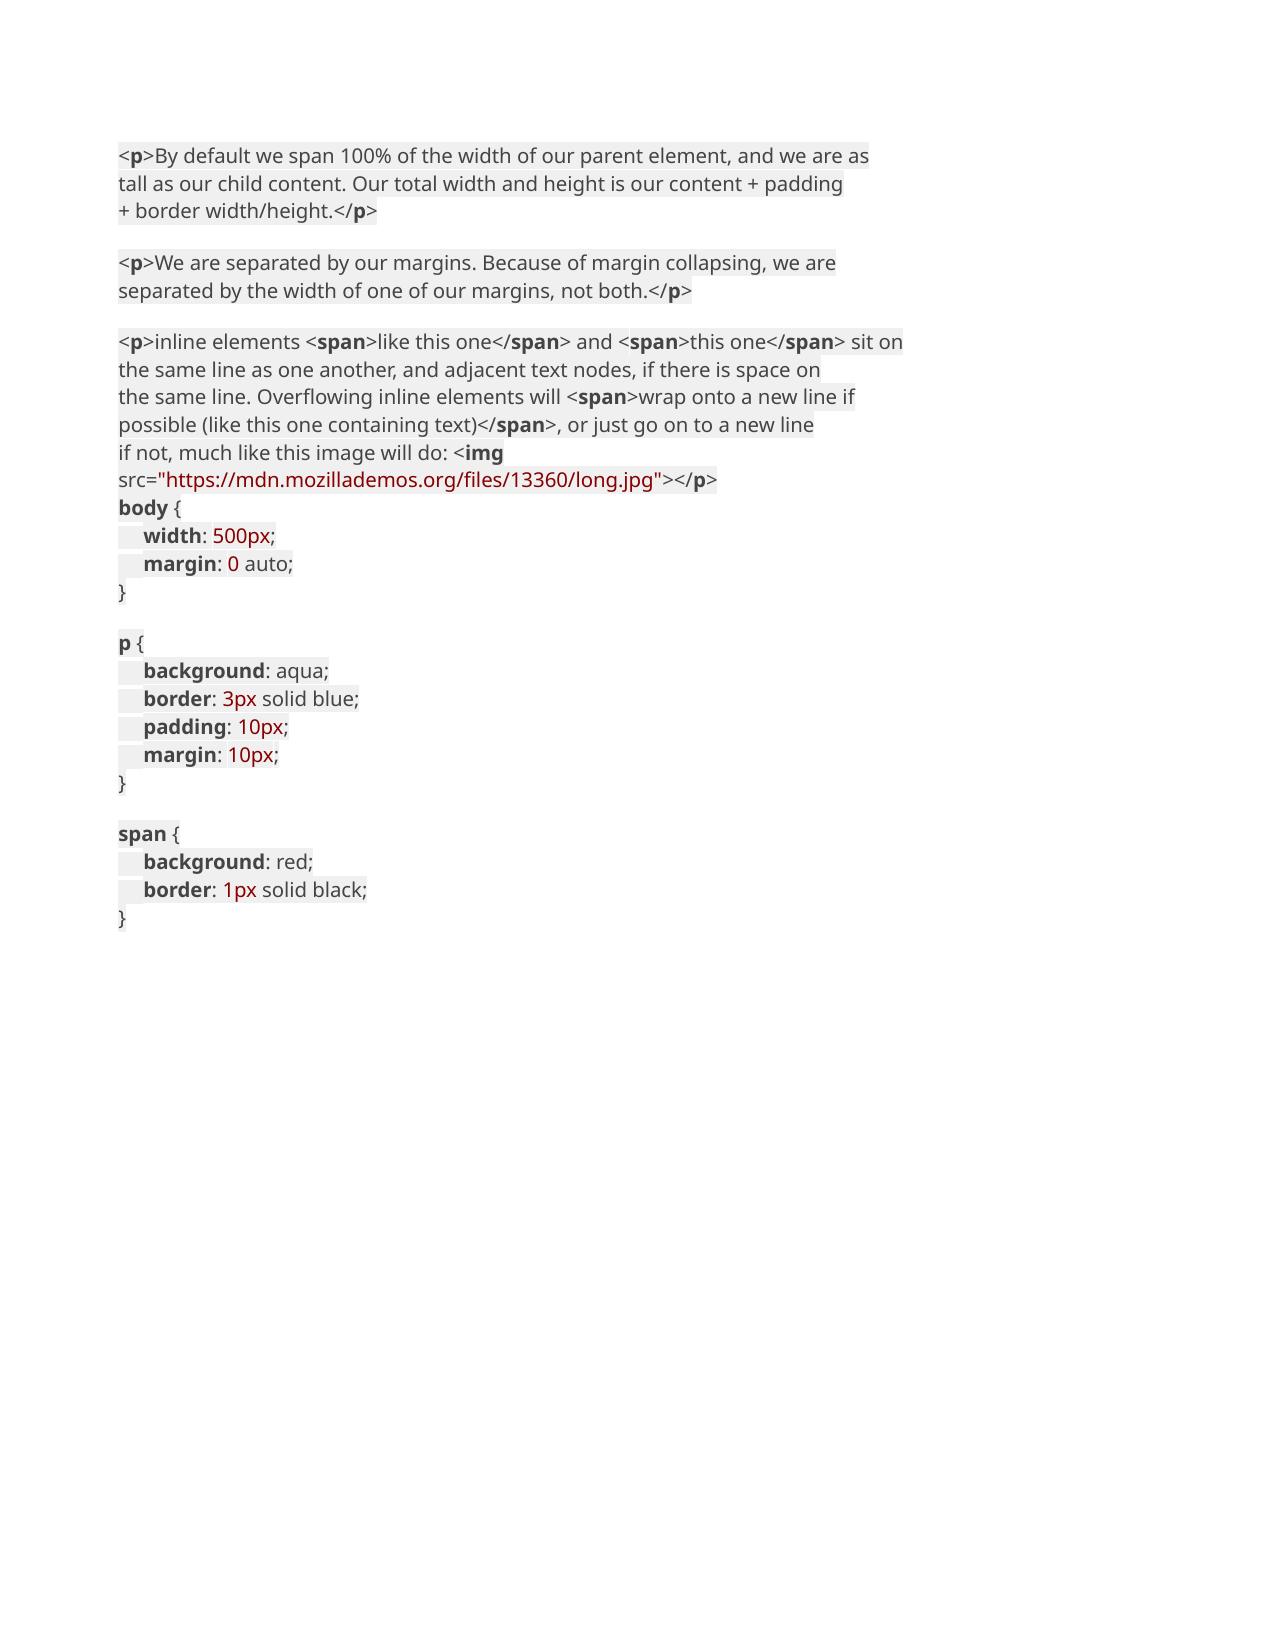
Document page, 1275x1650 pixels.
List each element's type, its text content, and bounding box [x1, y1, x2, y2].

text } [118, 769, 1157, 796]
text <p>We are separated by our margins. Because of margin collapsing, we are [118, 248, 1157, 276]
text the same line. Overflowing inline elements will <span>wrap onto a new line if [118, 383, 1157, 411]
text <p>inline elements <span>like this one</span> and <span>this one</span> sit on [118, 328, 1157, 355]
text src="https://mdn.mozillademos.org/files/13360/long.jpg"></p> [118, 466, 1157, 494]
text } [118, 578, 1157, 605]
text p { [118, 629, 1157, 657]
text } [118, 904, 1157, 932]
text <p>By default we span 100% of the width of our parent element, and we are as [118, 142, 1157, 169]
text + border width/height.</p> [118, 197, 1157, 225]
text tall as our child content. Our total width and height is our content + padding [118, 169, 1157, 197]
text background: aqua; [118, 657, 1157, 685]
text border: 1px solid black; [118, 876, 1157, 904]
text body { [118, 494, 1157, 522]
text width: 500px; [118, 522, 1157, 549]
text padding: 10px; [118, 713, 1157, 741]
text the same line as one another, and adjacent text nodes, if there is space on [118, 355, 1157, 383]
text background: red; [118, 848, 1157, 876]
text margin: 0 auto; [118, 549, 1157, 578]
text separated by the width of one of our margins, not both.</p> [118, 276, 1157, 304]
text border: 3px solid blue; [118, 685, 1157, 713]
text span { [118, 820, 1157, 848]
text margin: 10px; [118, 741, 1157, 769]
text if not, much like this image will do: <img [118, 438, 1157, 466]
text possible (like this one containing text)</span>, or just go on to a new line [118, 411, 1157, 438]
